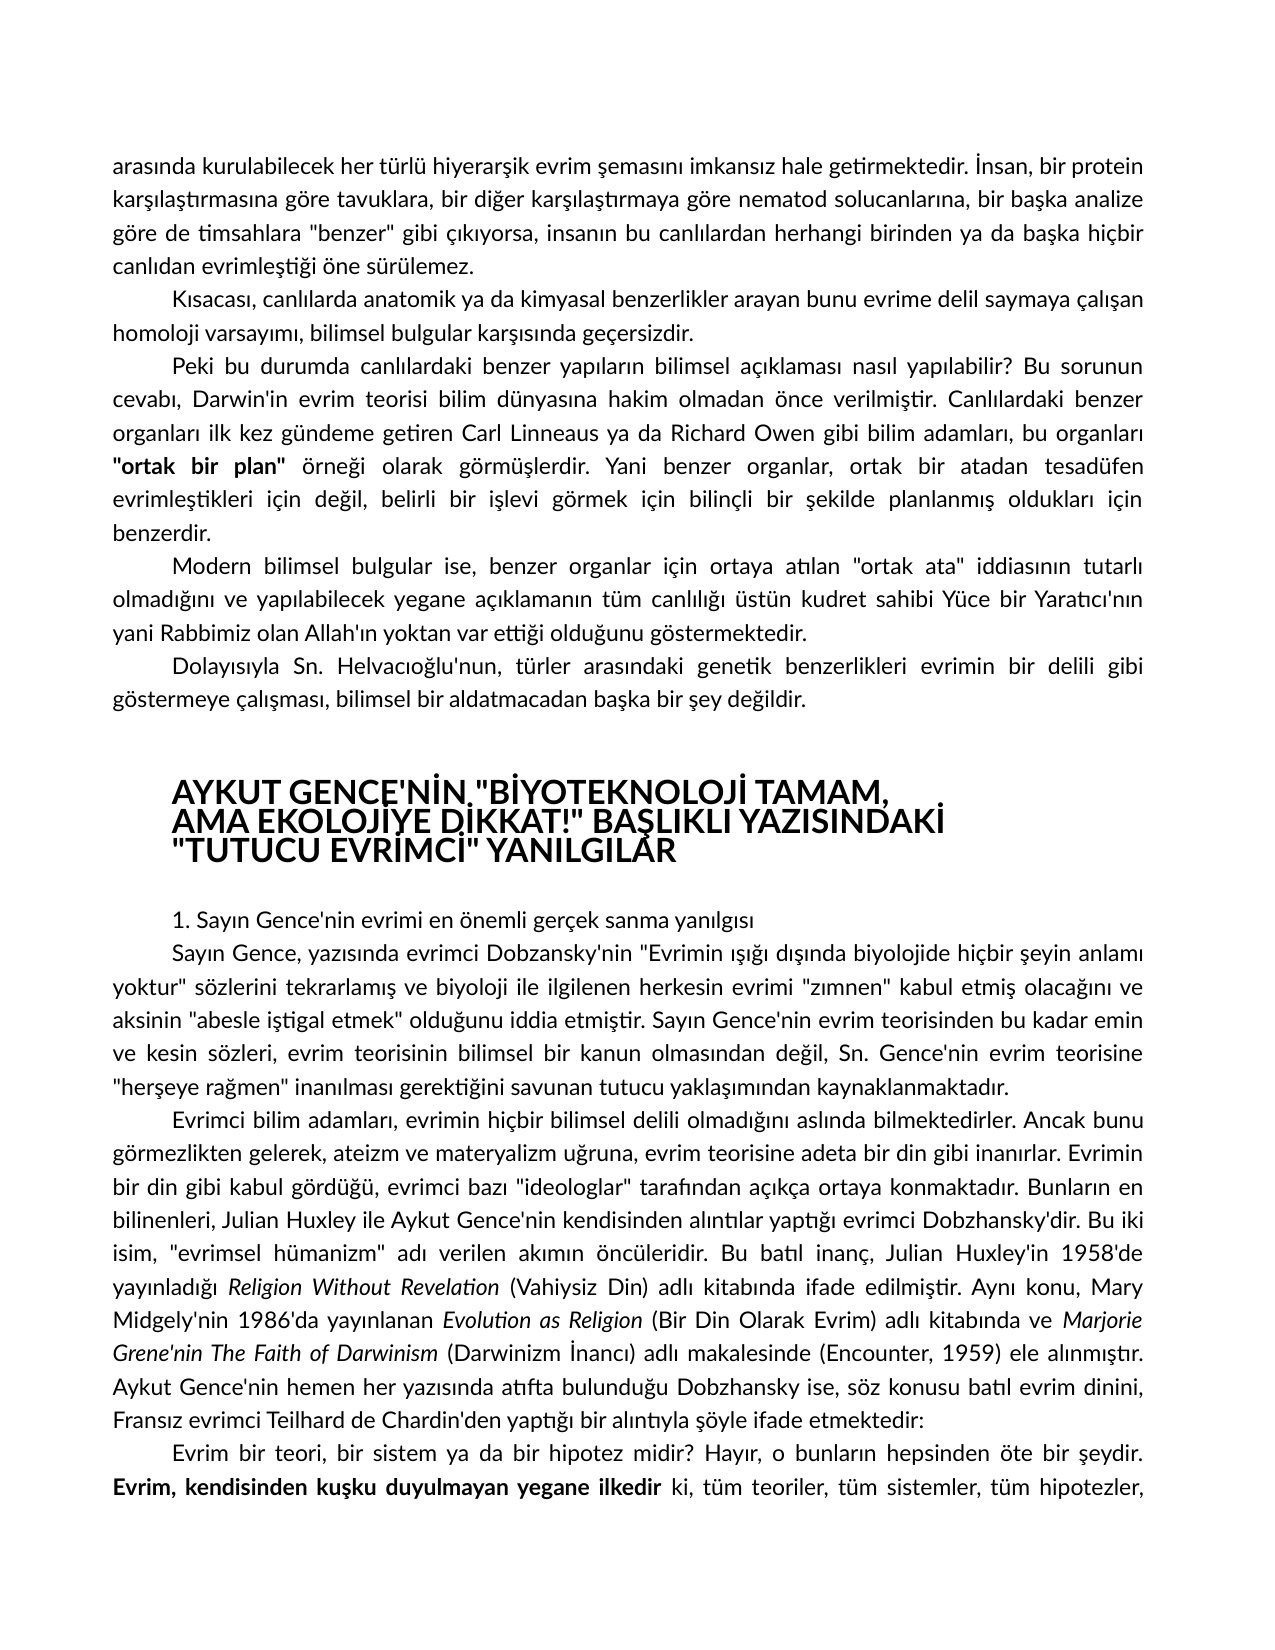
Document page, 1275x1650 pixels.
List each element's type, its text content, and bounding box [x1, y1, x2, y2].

text 1. Sayın Gence'nin evrimi en önemli gerçek sanma yanılgısı [112, 902, 1145, 935]
text Peki bu durumda canlılardaki benzer yapıların bilimsel açıklaması nasıl yapılabilir? Bu sorunun cevabı, Darwin'in evrim teorisi bilim dünyasına hakim olmadan önce verilmiştir. Canlılardaki benzer organları ilk kez gündeme getiren Carl Linneaus ya da Richard Owen gibi bilim adamları, bu organları "ortak bir plan" örneği olarak görmüşlerdir. Yani benzer organlar, ortak bir atadan tesadüfen evrimleştikleri için değil, belirli bir işlevi görmek için bilinçli bir şekilde planlanmış oldukları için benzerdir. [112, 348, 1145, 548]
text Evrim bir teori, bir sistem ya da bir hipotez midir? Hayır, o bunların hepsinden öte bir şeydir. Evrim, kendisinden kuşku duyulmayan yegane ilkedir ki, tüm teoriler, tüm sistemler, tüm hipotezler, [112, 1435, 1145, 1502]
text Sayın Gence, yazısında evrimci Dobzansky'nin "Evrimin ışığı dışında biyolojide hiçbir şeyin anlamı yoktur" sözlerini tekrarlamış ve biyoloji ile ilgilenen herkesin evrimi "zımnen" kabul etmiş olacağını ve aksinin "abesle iştigal etmek" olduğunu iddia etmiştir. Sayın Gence'nin evrim teorisinden bu kadar emin ve kesin sözleri, evrim teorisinin bilimsel bir kanun olmasından değil, Sn. Gence'nin evrim teorisine "herşeye rağmen" inanılması gerektiğini savunan tutucu yaklaşımından kaynaklanmaktadır. [112, 935, 1145, 1102]
text Evrimci bilim adamları, evrimin hiçbir bilimsel delili olmadığını aslında bilmektedirler. Ancak bunu görmezlikten gelerek, ateizm ve materyalizm uğruna, evrim teorisine adeta bir din gibi inanırlar. Evrimin bir din gibi kabul gördüğü, evrimci bazı "ideologlar" tarafından açıkça ortaya konmaktadır. Bunların en bilinenleri, Julian Huxley ile Aykut Gence'nin kendisinden alıntılar yaptığı evrimci Dobzhansky'dir. Bu iki isim, "evrimsel hümanizm" adı verilen akımın öncüleridir. Bu batıl inanç, Julian Huxley'in 1958'de yayınladığı Religion Without Revelation (Vahiysiz Din) adlı kitabında ifade edilmiştir. Aynı konu, Mary Midgely'nin 1986'da yayınlanan Evolution as Religion (Bir Din Olarak Evrim) adlı kitabında ve Marjorie Grene'nin The Faith of Darwinism (Darwinizm İnancı) adlı makalesinde (Encounter, 1959) ele alınmıştır. Aykut Gence'nin hemen her yazısında atıfta bulunduğu Dobzhansky ise, söz konusu batıl evrim dinini, Fransız evrimci Teilhard de Chardin'den yaptığı bir alıntıyla şöyle ifade etmektedir: [112, 1102, 1145, 1435]
text "TUTUCU EVRİMCİ" YANILGILAR [112, 839, 1145, 868]
text AMA EKOLOJİYE DİKKAT!" BAŞLIKLI YAZISINDAKİ [642, 810, 1145, 839]
text Dolayısıyla Sn. Helvacıoğlu'nun, türler arasındaki genetik benzerlikleri evrimin bir delili gibi göstermeye çalışması, bilimsel bir aldatmacadan başka bir şey değildir. [112, 648, 1145, 714]
text AYKUT GENCE'NİN "BİYOTEKNOLOJİ TAMAM, [112, 781, 1145, 810]
text arasında kurulabilecek her türlü hiyerarşik evrim şemasını imkansız hale getirmektedir. İnsan, bir protein karşılaştırmasına göre tavuklara, bir diğer karşılaştırmaya göre nematod solucanlarına, bir başka analize göre de timsahlara "benzer" gibi çıkıyorsa, insanın bu canlılardan herhangi birinden ya da başka hiçbir canlıdan evrimleştiği öne sürülemez. [112, 148, 1145, 281]
text Modern bilimsel bulgular ise, benzer organlar için ortaya atılan "ortak ata" iddiasının tutarlı olmadığını ve yapılabilecek yegane açıklamanın tüm canlılığı üstün kudret sahibi Yüce bir Yaratıcı'nın yani Rabbimiz olan Allah'ın yoktan var ettiği olduğunu göstermektedir. [112, 548, 1145, 648]
text AMA EKOLOJİYE DİKKAT!" BAŞLIKLI YAZISINDAKİ [112, 810, 649, 839]
text Kısacası, canlılarda anatomik ya da kimyasal benzerlikler arayan bunu evrime delil saymaya çalışan homoloji varsayımı, bilimsel bulgular karşısında geçersizdir. [112, 281, 1145, 348]
